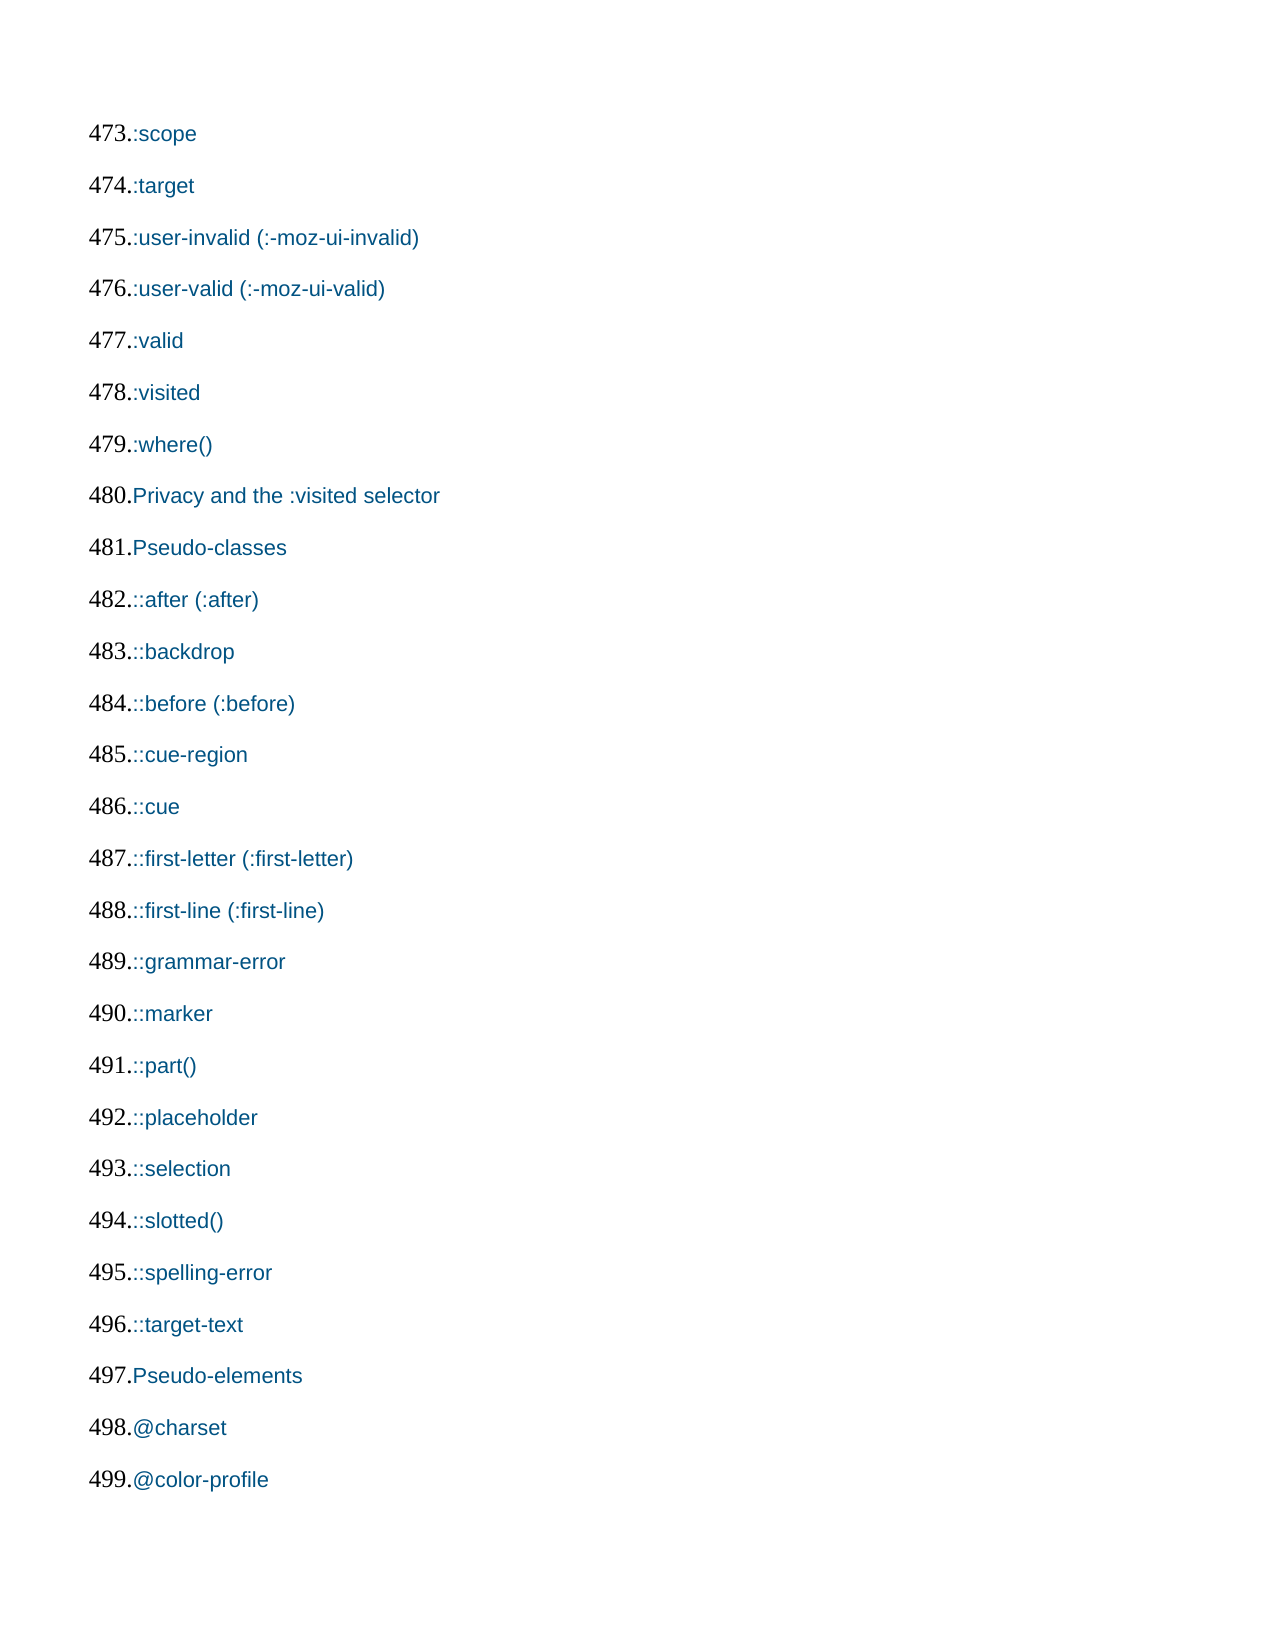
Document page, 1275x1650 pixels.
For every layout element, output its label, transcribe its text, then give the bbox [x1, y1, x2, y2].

list :valid [118, 325, 1157, 354]
list ::first-letter (:first-letter) [118, 843, 1157, 872]
list ::spelling-error [118, 1257, 1157, 1286]
list :scope [118, 118, 1157, 147]
list ::target-text [118, 1309, 1157, 1338]
list ::after (:after) [118, 584, 1157, 613]
list :user-valid (:-moz-ui-valid) [118, 273, 1157, 302]
list ::first-line (:first-line) [118, 895, 1157, 923]
list ::cue [118, 791, 1157, 820]
list ::placeholder [118, 1102, 1157, 1131]
list Pseudo-classes [118, 532, 1157, 561]
list @charset [118, 1412, 1157, 1441]
list Pseudo-elements [118, 1361, 1157, 1389]
list ::selection [118, 1153, 1157, 1182]
list ::marker [118, 998, 1157, 1027]
list @color-profile [118, 1464, 1157, 1493]
list :target [118, 170, 1157, 199]
list ::cue-region [118, 739, 1157, 768]
list ::grammar-error [118, 946, 1157, 975]
list ::slotted() [118, 1205, 1157, 1234]
list :visited [118, 377, 1157, 406]
list ::backdrop [118, 636, 1157, 664]
list ::part() [118, 1050, 1157, 1079]
list ::before (:before) [118, 688, 1157, 716]
list Privacy and the :visited selector [118, 481, 1157, 509]
list :where() [118, 429, 1157, 457]
list :user-invalid (:-moz-ui-invalid) [118, 222, 1157, 250]
